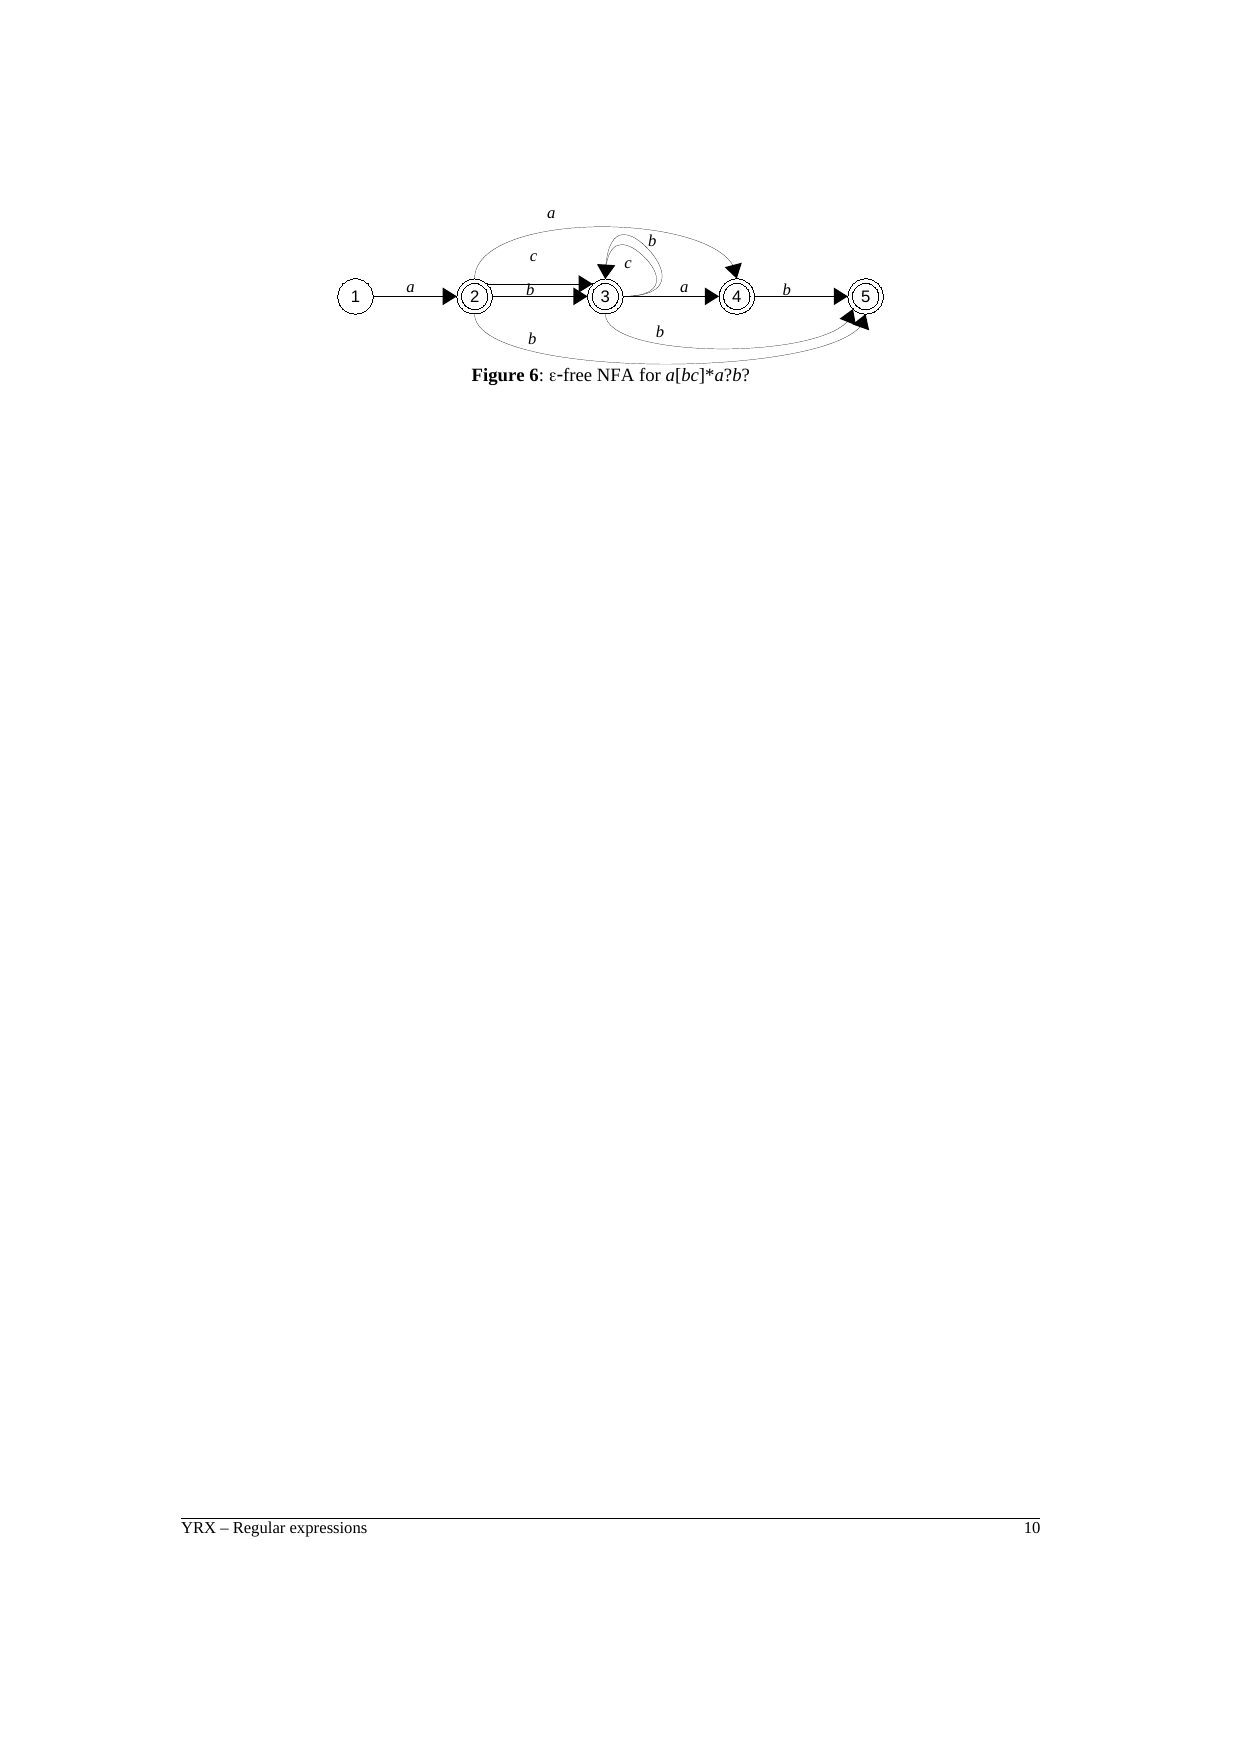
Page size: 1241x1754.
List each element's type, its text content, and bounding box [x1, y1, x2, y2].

text Figure 6: e-free NFA for a[bc]*a?b? [475, 227, 735, 296]
text Figure 6: e-free NFA for a[bc]*a?b? [338, 297, 883, 385]
text Figure 6: e-free NFA for a[bc]*a?b? [489, 285, 578, 296]
text Figure 6: e-free NFA for a[bc]*a?b? [609, 235, 661, 289]
text Figure 6: e-free NFA for a[bc]*a?b? [338, 209, 883, 296]
text Figure 6: e-free NFA for a[bc]*a?b? [475, 297, 858, 364]
text Figure 6: e-free NFA for a[bc]*a?b? [607, 245, 656, 296]
text Figure 6: e-free NFA for a[bc]*a?b? [606, 297, 852, 348]
